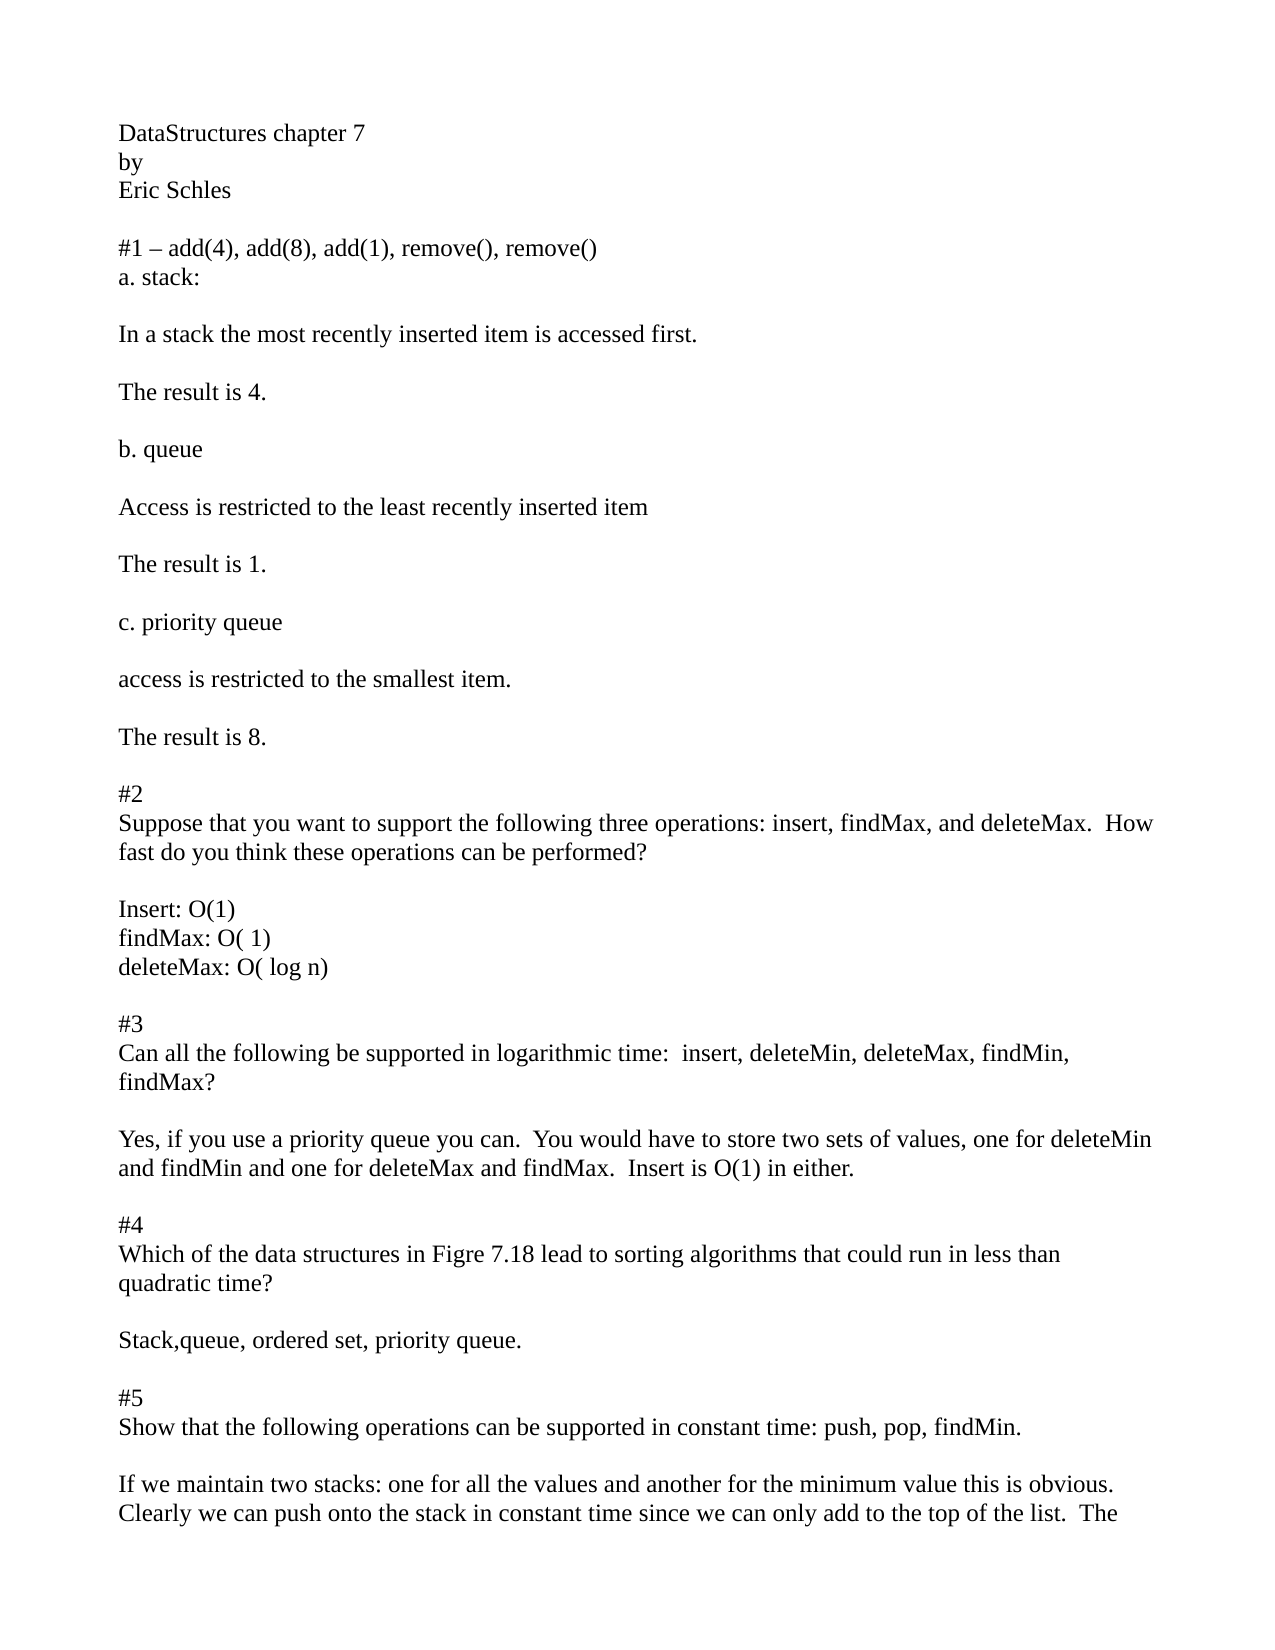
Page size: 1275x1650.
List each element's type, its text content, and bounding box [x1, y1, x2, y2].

text a. stack: [118, 262, 1157, 291]
text If we maintain two stacks: one for all the values and another for the minimum value this is obvious. Clearly we can push onto the stack in constant time since we can only add to the top of the list. The [118, 1469, 1157, 1527]
text #5 [118, 1383, 1157, 1412]
text Eric Schles [118, 176, 1157, 204]
text #2 [118, 779, 1157, 808]
text deleteMax: O( log n) [118, 952, 1157, 981]
text by [118, 147, 1157, 176]
text DataStructures chapter 7 [118, 118, 1157, 147]
text b. queue [118, 434, 1157, 463]
text Yes, if you use a priority queue you can. You would have to store two sets of values, one for deleteMin and findMin and one for deleteMax and findMax. Insert is O(1) in either. [118, 1124, 1157, 1182]
text Insert: O(1) [118, 894, 1157, 923]
text Can all the following be supported in logarithmic time: insert, deleteMin, deleteMax, findMin, findMax? [118, 1038, 1157, 1096]
text access is restricted to the smallest item. [118, 664, 1157, 693]
text c. priority queue [118, 607, 1157, 636]
text The result is 8. [118, 722, 1157, 751]
text #1 – add(4), add(8), add(1), remove(), remove() [118, 233, 1157, 262]
text Stack,queue, ordered set, priority queue. [118, 1326, 1157, 1354]
text In a stack the most recently inserted item is accessed first. [118, 319, 1157, 348]
text Show that the following operations can be supported in constant time: push, pop, findMin. [118, 1412, 1157, 1441]
text Which of the data structures in Figre 7.18 lead to sorting algorithms that could run in less than quadratic time? [118, 1239, 1157, 1297]
text The result is 4. [118, 377, 1157, 406]
text #3 [118, 1009, 1157, 1038]
text #4 [118, 1211, 1157, 1239]
text Suppose that you want to support the following three operations: insert, findMax, and deleteMax. How fast do you think these operations can be performed? [118, 808, 1157, 866]
text Access is restricted to the least recently inserted item [118, 492, 1157, 521]
text The result is 1. [118, 549, 1157, 578]
text findMax: O( 1) [118, 923, 1157, 952]
